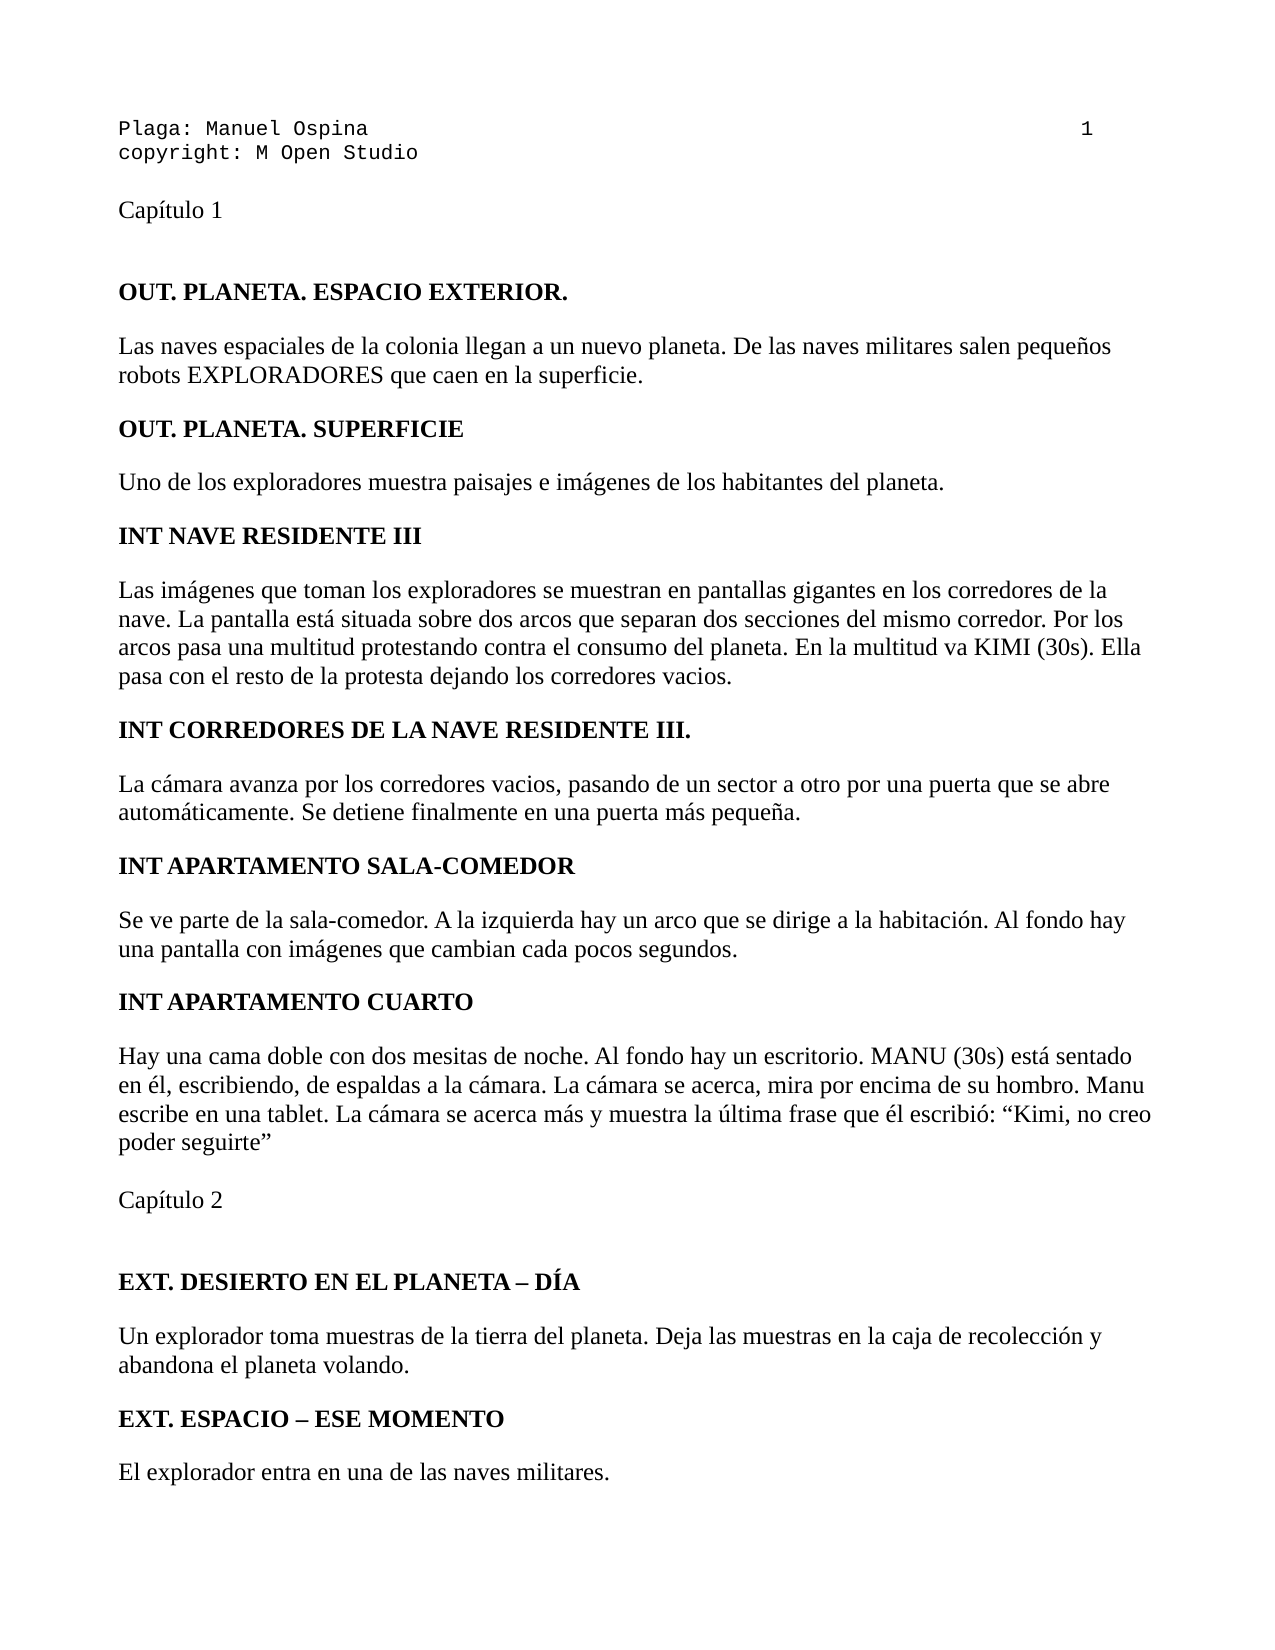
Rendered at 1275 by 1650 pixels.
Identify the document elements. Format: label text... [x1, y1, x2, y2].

text Se ve parte de la sala-comedor. A la izquierda hay un arco que se dirige a la habitación. Al fondo hay una pantalla con imágenes que cambian cada pocos segundos. [118, 905, 1157, 962]
text Out. Planeta. Espacio exterior. [118, 277, 1157, 306]
text Las naves espaciales de la colonia llegan a un nuevo planeta. De las naves militares salen pequeños robots EXPLORADORES que caen en la superficie. [118, 331, 1157, 389]
text Las imágenes que toman los exploradores se muestran en pantallas gigantes en los corredores de la nave. La pantalla está situada sobre dos arcos que separan dos secciones del mismo corredor. Por los arcos pasa una multitud protestando contra el consumo del planeta. En la multitud va KIMI (30s). Ella pasa con el resto de la protesta dejando los corredores vacios. [118, 575, 1157, 690]
text La cámara avanza por los corredores vacios, pasando de un sector a otro por una puerta que se abre automáticamente. Se detiene finalmente en una puerta más pequeña. [118, 769, 1157, 826]
text Int Apartamento Sala-comedor [118, 851, 1157, 880]
text Int Corredores de la Nave Residente III. [118, 715, 1157, 744]
text Out. Planeta. Superficie [118, 414, 1157, 442]
text Int Apartamento Cuarto [118, 987, 1157, 1016]
text Ext. Espacio – ese momento [118, 1404, 1157, 1432]
text Ext. Desierto en el Planeta – día [118, 1267, 1157, 1296]
text Int Nave Residente III [118, 521, 1157, 550]
text Capítulo 2 [118, 1185, 1157, 1214]
text El explorador entra en una de las naves militares. [118, 1457, 1157, 1486]
text Hay una cama doble con dos mesitas de noche. Al fondo hay un escritorio. MANU (30s) está sentado en él, escribiendo, de espaldas a la cámara. La cámara se acerca, mira por encima de su hombro. Manu escribe en una tablet. La cámara se acerca más y muestra la última frase que él escribió: “Kimi, no creo poder seguirte” [118, 1041, 1157, 1156]
text Uno de los exploradores muestra paisajes e imágenes de los habitantes del planeta. [118, 467, 1157, 496]
text Capítulo 1 [118, 195, 1157, 224]
text Un explorador toma muestras de la tierra del planeta. Deja las muestras en la caja de recolección y abandona el planeta volando. [118, 1321, 1157, 1379]
